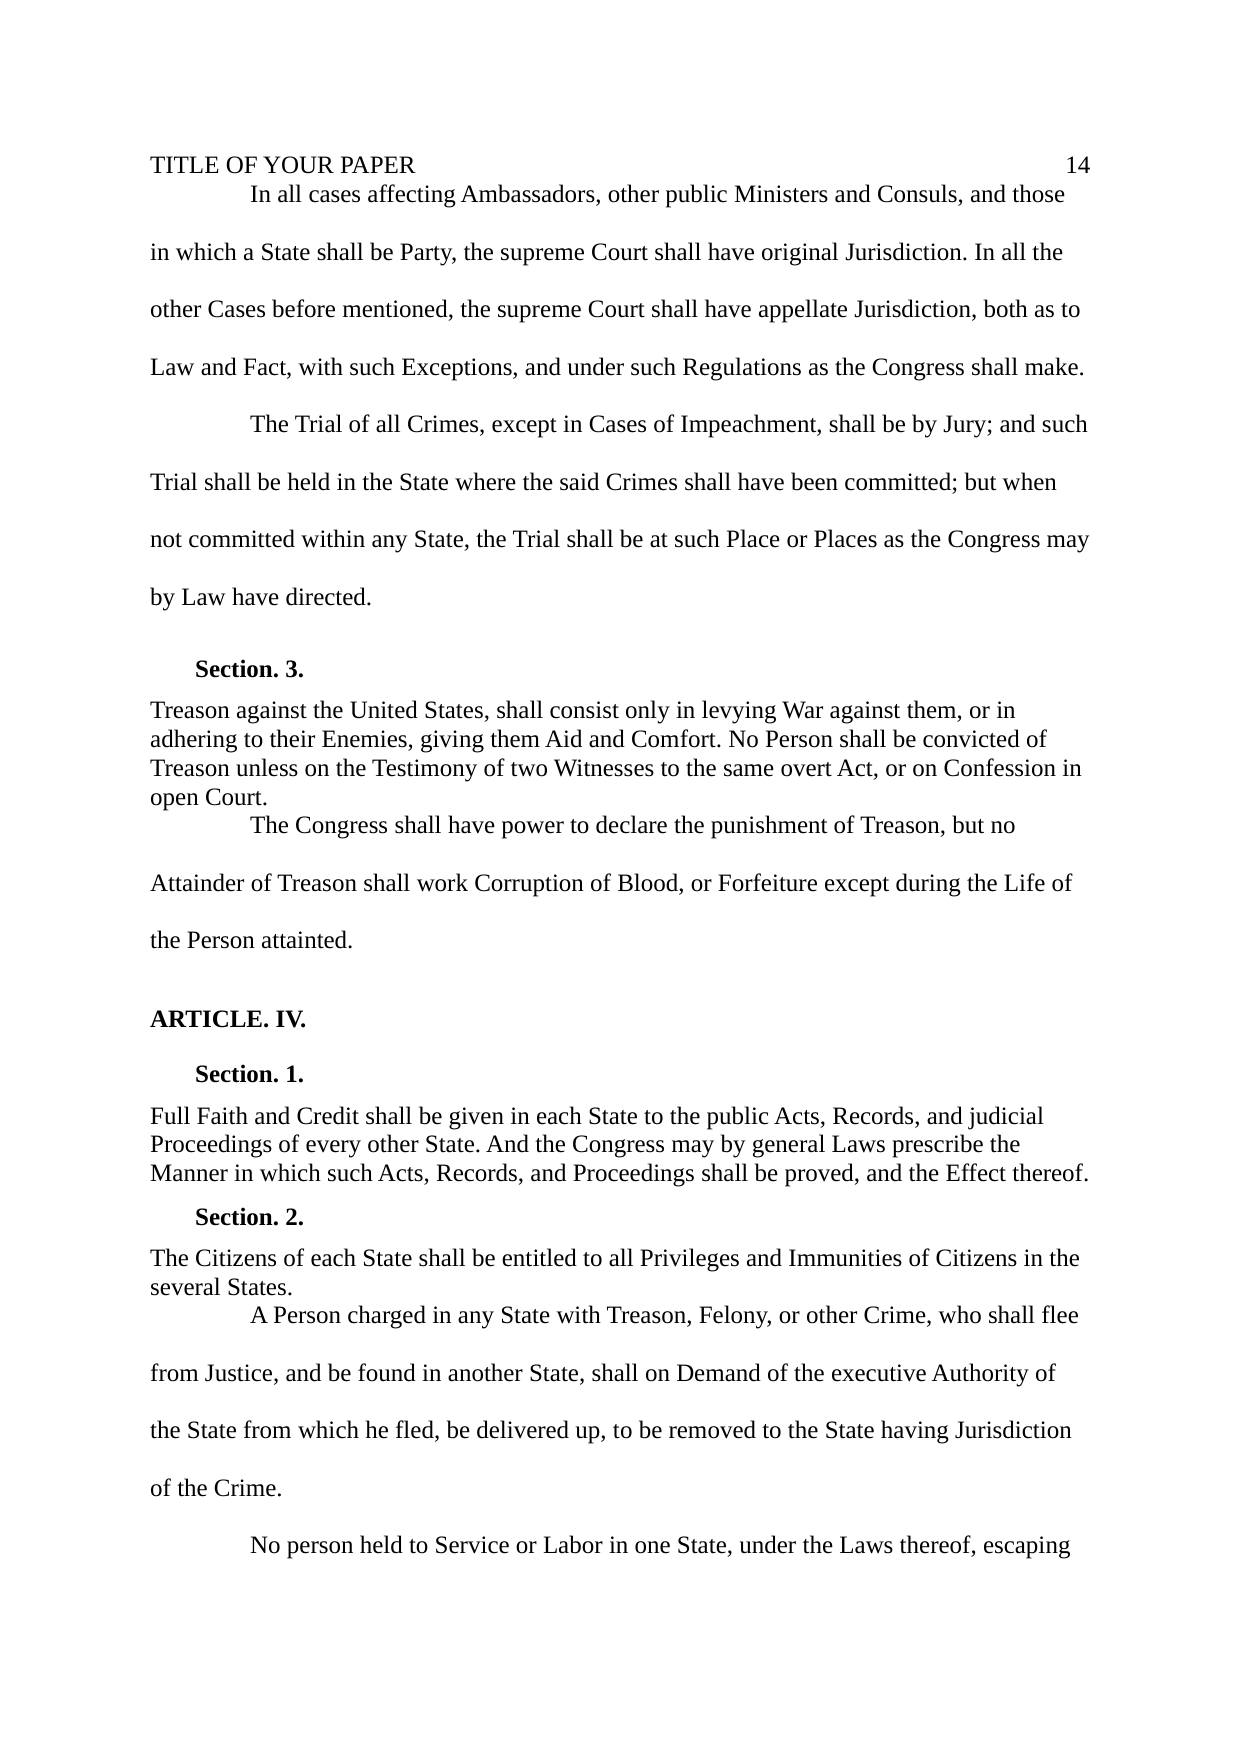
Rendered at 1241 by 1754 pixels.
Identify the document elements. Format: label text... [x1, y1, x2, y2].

subtitle Section. 2. [195, 1202, 1090, 1230]
text Full Faith and Credit shall be given in each State to the public Acts, Records, and judicial Proceedings of every other State. And the Congress may by general Laws prescribe the Manner in which such Acts, Records, and Proceedings shall be proved, and the Effect thereof. [150, 1101, 1090, 1187]
text The Citizens of each State shall be entitled to all Privileges and Immunities of Citizens in the several States. [150, 1243, 1090, 1300]
subtitle ARTICLE. IV. [150, 1004, 1090, 1032]
text A Person charged in any State with Treason, Felony, or other Crime, who shall flee from Justice, and be found in another State, shall on Demand of the executive Authority of the State from which he fled, be delivered up, to be removed to the State having Jurisdiction of the Crime. [150, 1300, 1090, 1502]
subtitle Section. 3. [195, 654, 1090, 683]
text In all cases affecting Ambassadors, other public Ministers and Consuls, and those in which a State shall be Party, the supreme Court shall have original Jurisdiction. In all the other Cases before mentioned, the supreme Court shall have appellate Jurisdiction, both as to Law and Fact, with such Exceptions, and under such Regulations as the Congress shall make. [150, 179, 1090, 381]
text Treason against the United States, shall consist only in levying War against them, or in adhering to their Enemies, giving them Aid and Comfort. No Person shall be convicted of Treason unless on the Testimony of two Witnesses to the same overt Act, or on Confession in open Court. [150, 695, 1090, 810]
text The Congress shall have power to declare the punishment of Treason, but no Attainder of Treason shall work Corruption of Blood, or Forfeiture except during the Life of the Person attainted. [150, 810, 1090, 954]
text No person held to Service or Labor in one State, under the Laws thereof, escaping [150, 1530, 1090, 1559]
subtitle Section. 1. [195, 1059, 1090, 1088]
text The Trial of all Crimes, except in Cases of Impeachment, shall be by Jury; and such Trial shall be held in the State where the said Crimes shall have been committed; but when not committed within any State, the Trial shall be at such Place or Places as the Congress may by Law have directed. [150, 409, 1090, 611]
